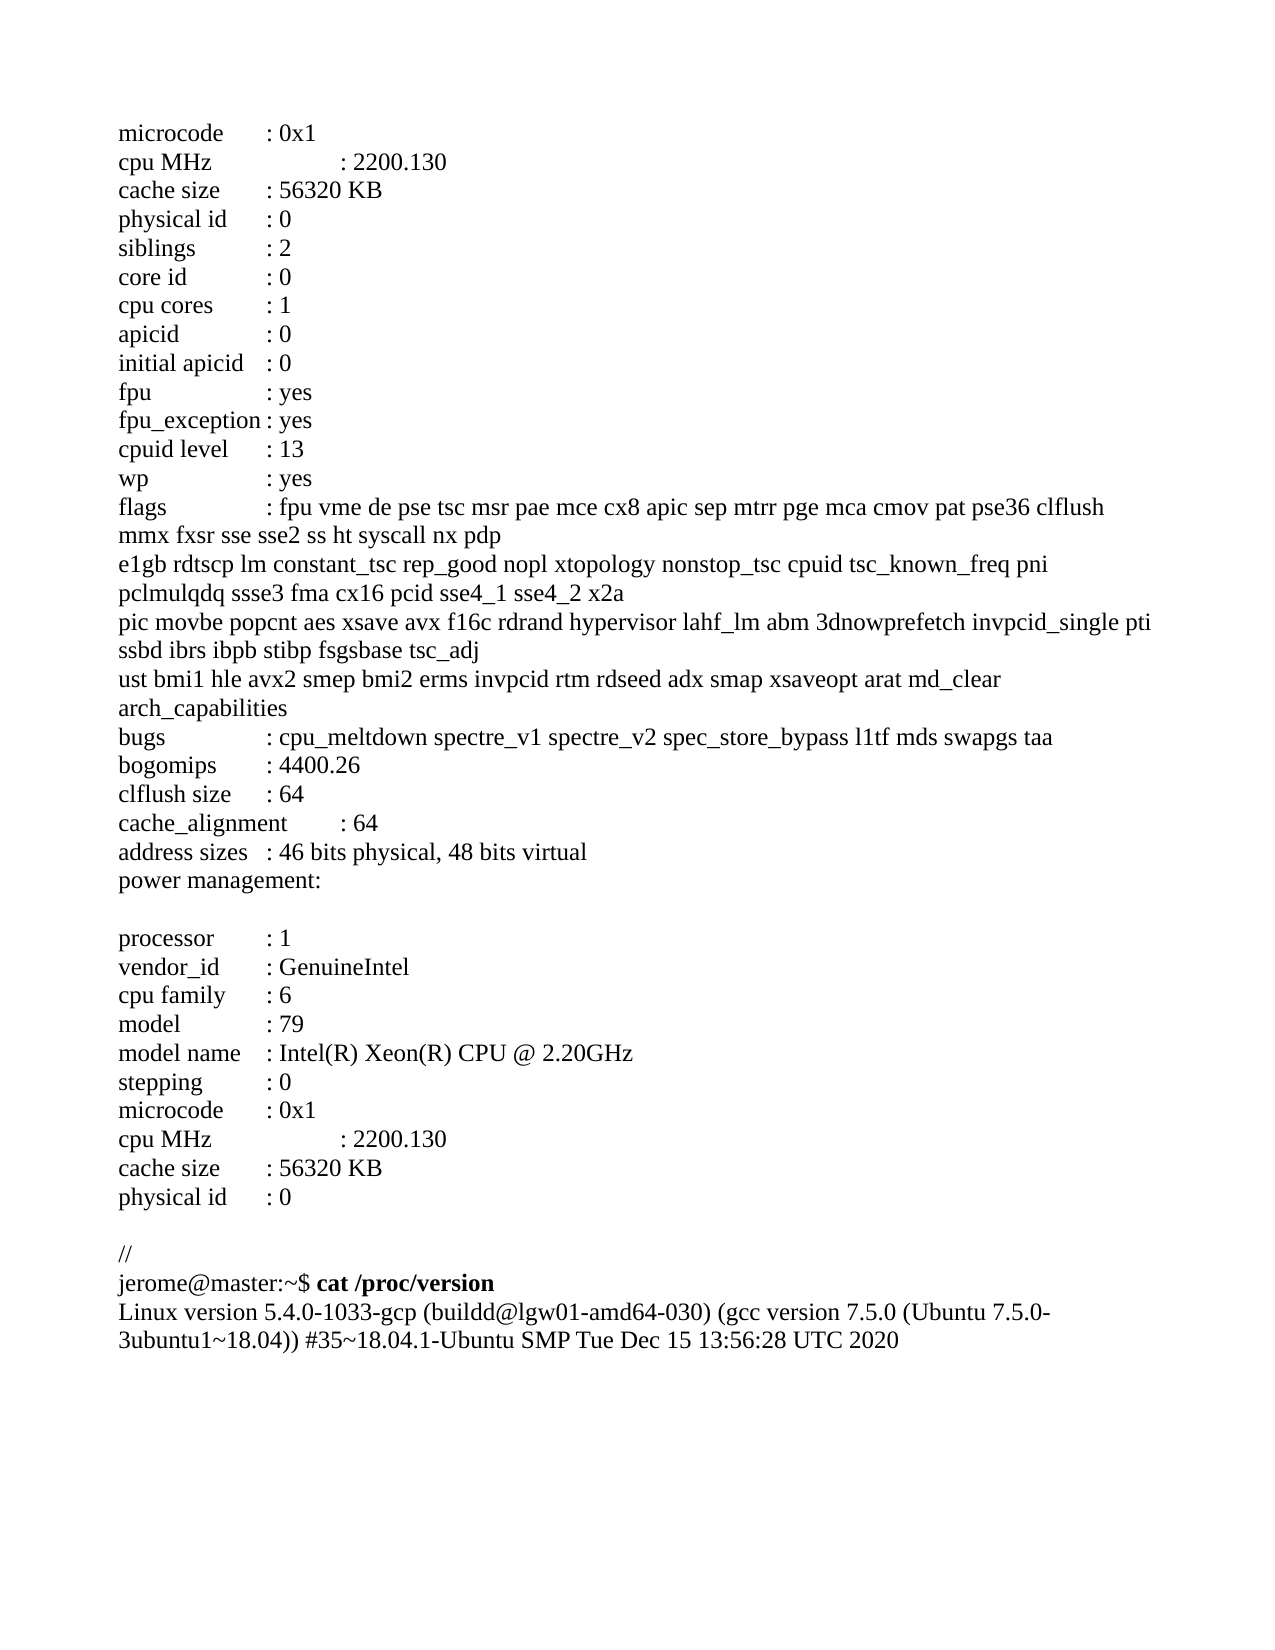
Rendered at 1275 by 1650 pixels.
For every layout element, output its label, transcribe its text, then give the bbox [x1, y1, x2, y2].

text jerome@master:~$ cat /proc/version [118, 1268, 1157, 1297]
text cpu cores : 1 [118, 291, 1157, 319]
text pic movbe popcnt aes xsave avx f16c rdrand hypervisor lahf_lm abm 3dnowprefetch invpcid_single pti ssbd ibrs ibpb stibp fsgsbase tsc_adj [118, 607, 1157, 664]
text wp : yes [118, 463, 1157, 492]
text bogomips : 4400.26 [118, 751, 1157, 779]
text cpuid level : 13 [118, 434, 1157, 463]
text cache size : 56320 KB [118, 1153, 1157, 1182]
text model : 79 [118, 1009, 1157, 1038]
text cpu MHz : 2200.130 [118, 1124, 1157, 1153]
text cache size : 56320 KB [118, 176, 1157, 204]
text processor : 1 [118, 923, 1157, 952]
text physical id : 0 [118, 204, 1157, 233]
text model name : Intel(R) Xeon(R) CPU @ 2.20GHz [118, 1038, 1157, 1067]
text e1gb rdtscp lm constant_tsc rep_good nopl xtopology nonstop_tsc cpuid tsc_known_freq pni pclmulqdq ssse3 fma cx16 pcid sse4_1 sse4_2 x2a [118, 549, 1157, 607]
text physical id : 0 [118, 1182, 1157, 1211]
text clflush size : 64 [118, 779, 1157, 808]
text fpu : yes [118, 377, 1157, 406]
text siblings : 2 [118, 233, 1157, 262]
text flags : fpu vme de pse tsc msr pae mce cx8 apic sep mtrr pge mca cmov pat pse36 clflush mmx fxsr sse sse2 ss ht syscall nx pdp [118, 492, 1157, 549]
text ust bmi1 hle avx2 smep bmi2 erms invpcid rtm rdseed adx smap xsaveopt arat md_clear arch_capabilities [118, 664, 1157, 722]
text cpu family : 6 [118, 981, 1157, 1009]
text fpu_exception : yes [118, 406, 1157, 434]
text apicid : 0 [118, 319, 1157, 348]
text core id : 0 [118, 262, 1157, 291]
text initial apicid : 0 [118, 348, 1157, 377]
text Linux version 5.4.0-1033-gcp (buildd@lgw01-amd64-030) (gcc version 7.5.0 (Ubuntu 7.5.0-3ubuntu1~18.04)) #35~18.04.1-Ubuntu SMP Tue Dec 15 13:56:28 UTC 2020 [118, 1297, 1157, 1354]
text microcode : 0x1 [118, 1096, 1157, 1124]
text // [118, 1239, 1157, 1268]
text cpu MHz : 2200.130 [118, 147, 1157, 176]
text vendor_id : GenuineIntel [118, 952, 1157, 981]
text bugs : cpu_meltdown spectre_v1 spectre_v2 spec_store_bypass l1tf mds swapgs taa [118, 722, 1157, 751]
text power management: [118, 866, 1157, 894]
text address sizes : 46 bits physical, 48 bits virtual [118, 837, 1157, 866]
text microcode : 0x1 [118, 118, 1157, 147]
text cache_alignment : 64 [118, 808, 1157, 837]
text stepping : 0 [118, 1067, 1157, 1096]
